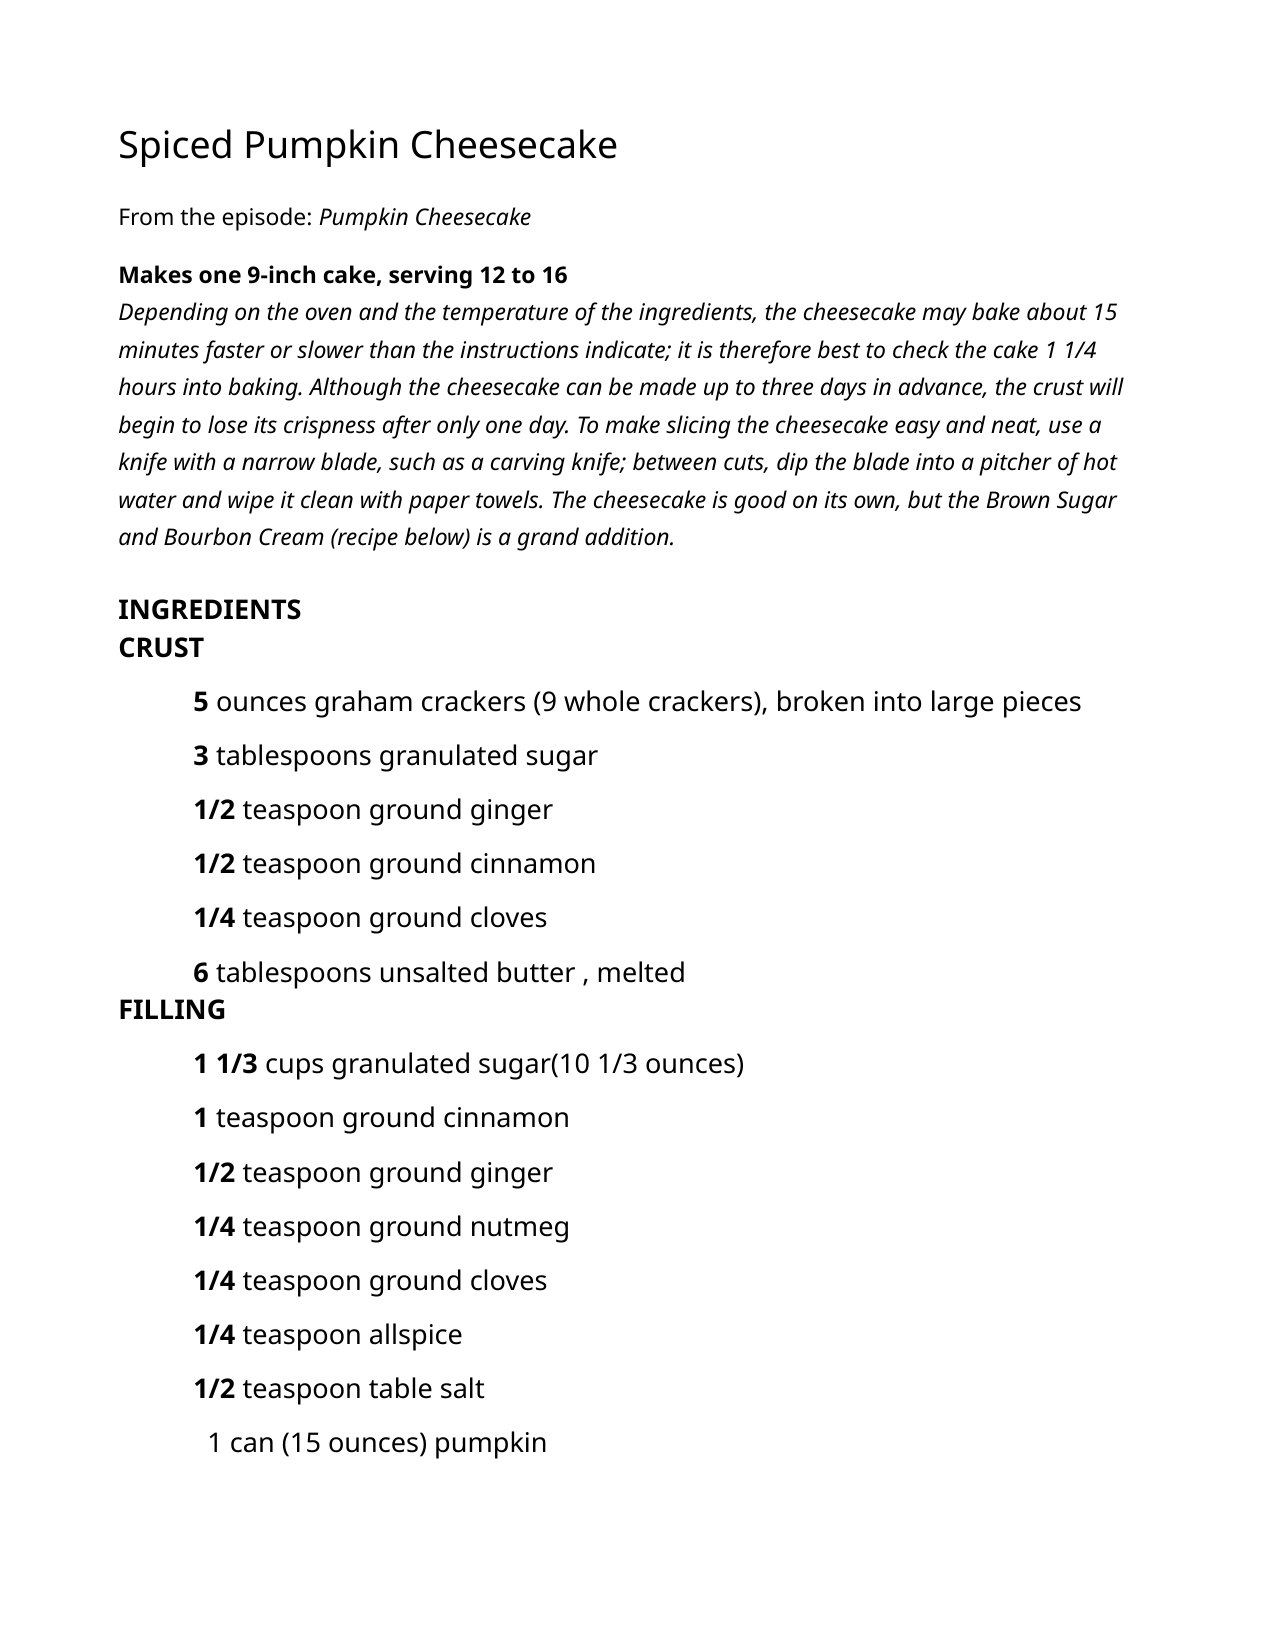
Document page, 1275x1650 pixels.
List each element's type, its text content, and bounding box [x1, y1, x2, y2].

text Spiced Pumpkin Cheesecake [118, 118, 1157, 169]
text Depending on the oven and the temperature of the ingredients, the cheesecake may bake about 15 minutes faster or slower than the instructions indicate; it is therefore best to check the cake 1 1/4 hours into baking. Although the cheesecake can be made up to three days in advance, the crust will begin to lose its crispness after only one day. To make slicing the cheesecake easy and neat, use a knife with a narrow blade, such as a carving knife; between cuts, dip the blade into a pitcher of hot water and wipe it clean with paper towels. The cheesecake is good on its own, but the Brown Sugar and Bourbon Cream (recipe below) is a grand addition. [118, 290, 1157, 552]
text 1/4 teaspoon allspice [118, 1298, 1157, 1352]
text 1 1/3 cups granulated sugar(10 1/3 ounces) [118, 1027, 1157, 1082]
text 1 can (15 ounces) pumpkin [118, 1407, 1157, 1461]
text 6 tablespoons unsalted butter , melted [118, 936, 1157, 990]
text 5 ounces graham crackers (9 whole crackers), broken into large pieces [118, 665, 1157, 719]
text 1/4 teaspoon ground cloves [118, 1244, 1157, 1298]
text CRUST [118, 627, 1157, 665]
text INGREDIENTS [118, 590, 1157, 627]
text 1/2 teaspoon ground ginger [118, 1136, 1157, 1190]
text 1 teaspoon ground cinnamon [118, 1082, 1157, 1136]
text Makes one 9-inch cake, serving 12 to 16 [118, 252, 1157, 290]
text 1/2 teaspoon table salt [118, 1352, 1157, 1407]
text 1/2 teaspoon ground ginger [118, 773, 1157, 827]
text 1/4 teaspoon ground cloves [118, 882, 1157, 936]
text FILLING [118, 990, 1157, 1027]
text 1/4 teaspoon ground nutmeg [118, 1190, 1157, 1244]
text 3 tablespoons granulated sugar [118, 719, 1157, 773]
text From the episode: Pumpkin Cheesecake [118, 194, 1157, 232]
text 1/2 teaspoon ground cinnamon [118, 827, 1157, 882]
